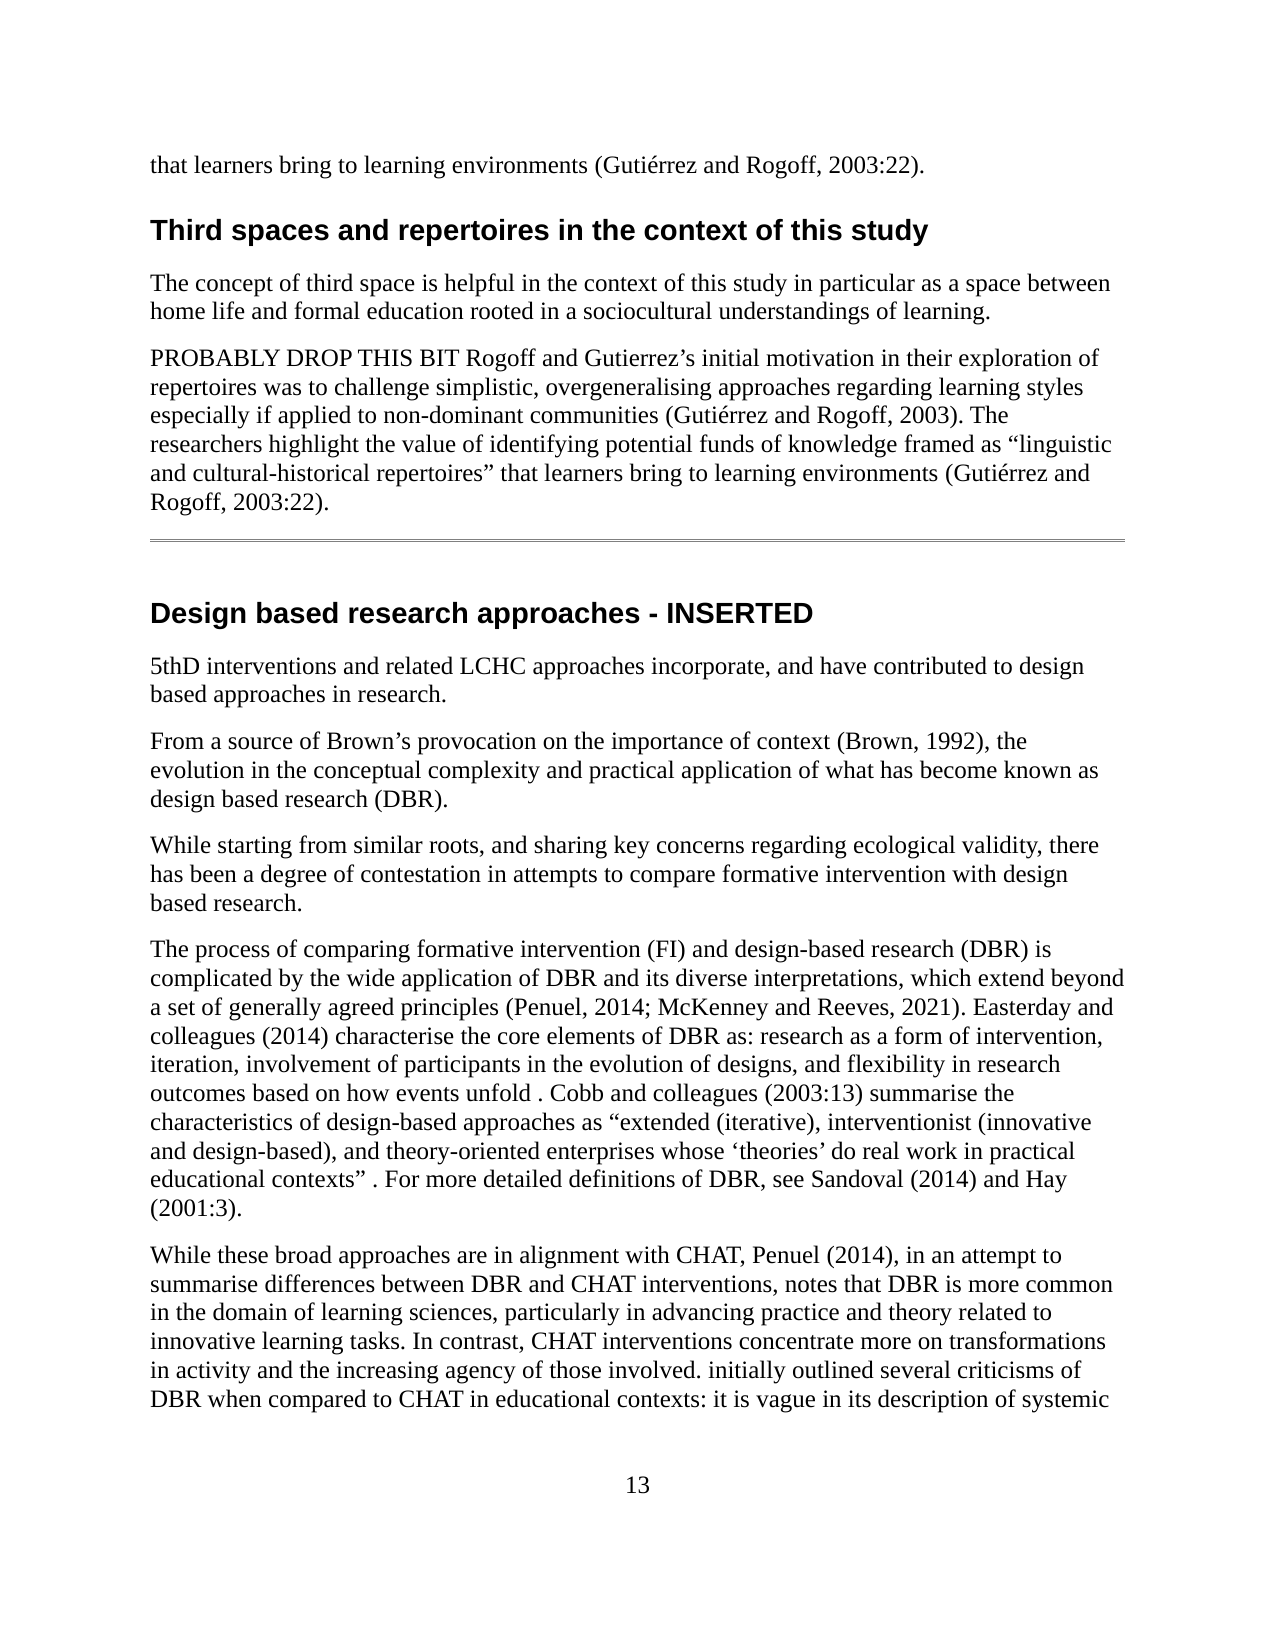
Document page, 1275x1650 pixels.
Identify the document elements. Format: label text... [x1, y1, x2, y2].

text The process of comparing formative intervention (FI) and design-based research (DBR) is complicated by the wide application of DBR and its diverse interpretations, which extend beyond a set of generally agreed principles (Penuel, 2014; McKenney and Reeves, 2021). Easterday and colleagues (2014) characterise the core elements of DBR as: research as a form of intervention, iteration, involvement of participants in the evolution of designs, and flexibility in research outcomes based on how events unfold . Cobb and colleagues (2003:13) summarise the characteristics of design-based approaches as “extended (iterative), interventionist (innovative and design-based), and theory-oriented enterprises whose ‘theories’ do real work in practical educational contexts” . For more detailed definitions of DBR, see Sandoval (2014) and Hay (2001:3). [150, 934, 1125, 1222]
subtitle Design based research approaches - INSERTED [150, 596, 1125, 629]
text The concept of third space is helpful in the context of this study in particular as a space between home life and formal education rooted in a sociocultural understandings of learning. [150, 268, 1125, 325]
text PROBABLY DROP THIS BIT Rogoff and Gutierrez’s initial motivation in their exploration of repertoires was to challenge simplistic, overgeneralising approaches regarding learning styles especially if applied to non-dominant communities (Gutiérrez and Rogoff, 2003). The researchers highlight the value of identifying potential funds of knowledge framed as “linguistic and cultural-historical repertoires” that learners bring to learning environments (Gutiérrez and Rogoff, 2003:22). [150, 343, 1125, 516]
text While starting from similar roots, and sharing key concerns regarding ecological validity, there has been a degree of contestation in attempts to compare formative intervention with design based research. [150, 830, 1125, 917]
text that learners bring to learning environments (Gutiérrez and Rogoff, 2003:22). [150, 150, 1125, 179]
text From a source of Brown’s provocation on the importance of context (Brown, 1992), the evolution in the conceptual complexity and practical application of what has become known as design based research (DBR). [150, 726, 1125, 812]
subtitle Third spaces and repertoires in the context of this study [150, 213, 1125, 246]
text While these broad approaches are in alignment with CHAT, Penuel (2014), in an attempt to summarise differences between DBR and CHAT interventions, notes that DBR is more common in the domain of learning sciences, particularly in advancing practice and theory related to innovative learning tasks. In contrast, CHAT interventions concentrate more on transformations in activity and the increasing agency of those involved. initially outlined several criticisms of DBR when compared to CHAT in educational contexts: it is vague in its description of systemic [150, 1240, 1125, 1412]
text 5thD interventions and related LCHC approaches incorporate, and have contributed to design based approaches in research. [150, 651, 1125, 708]
